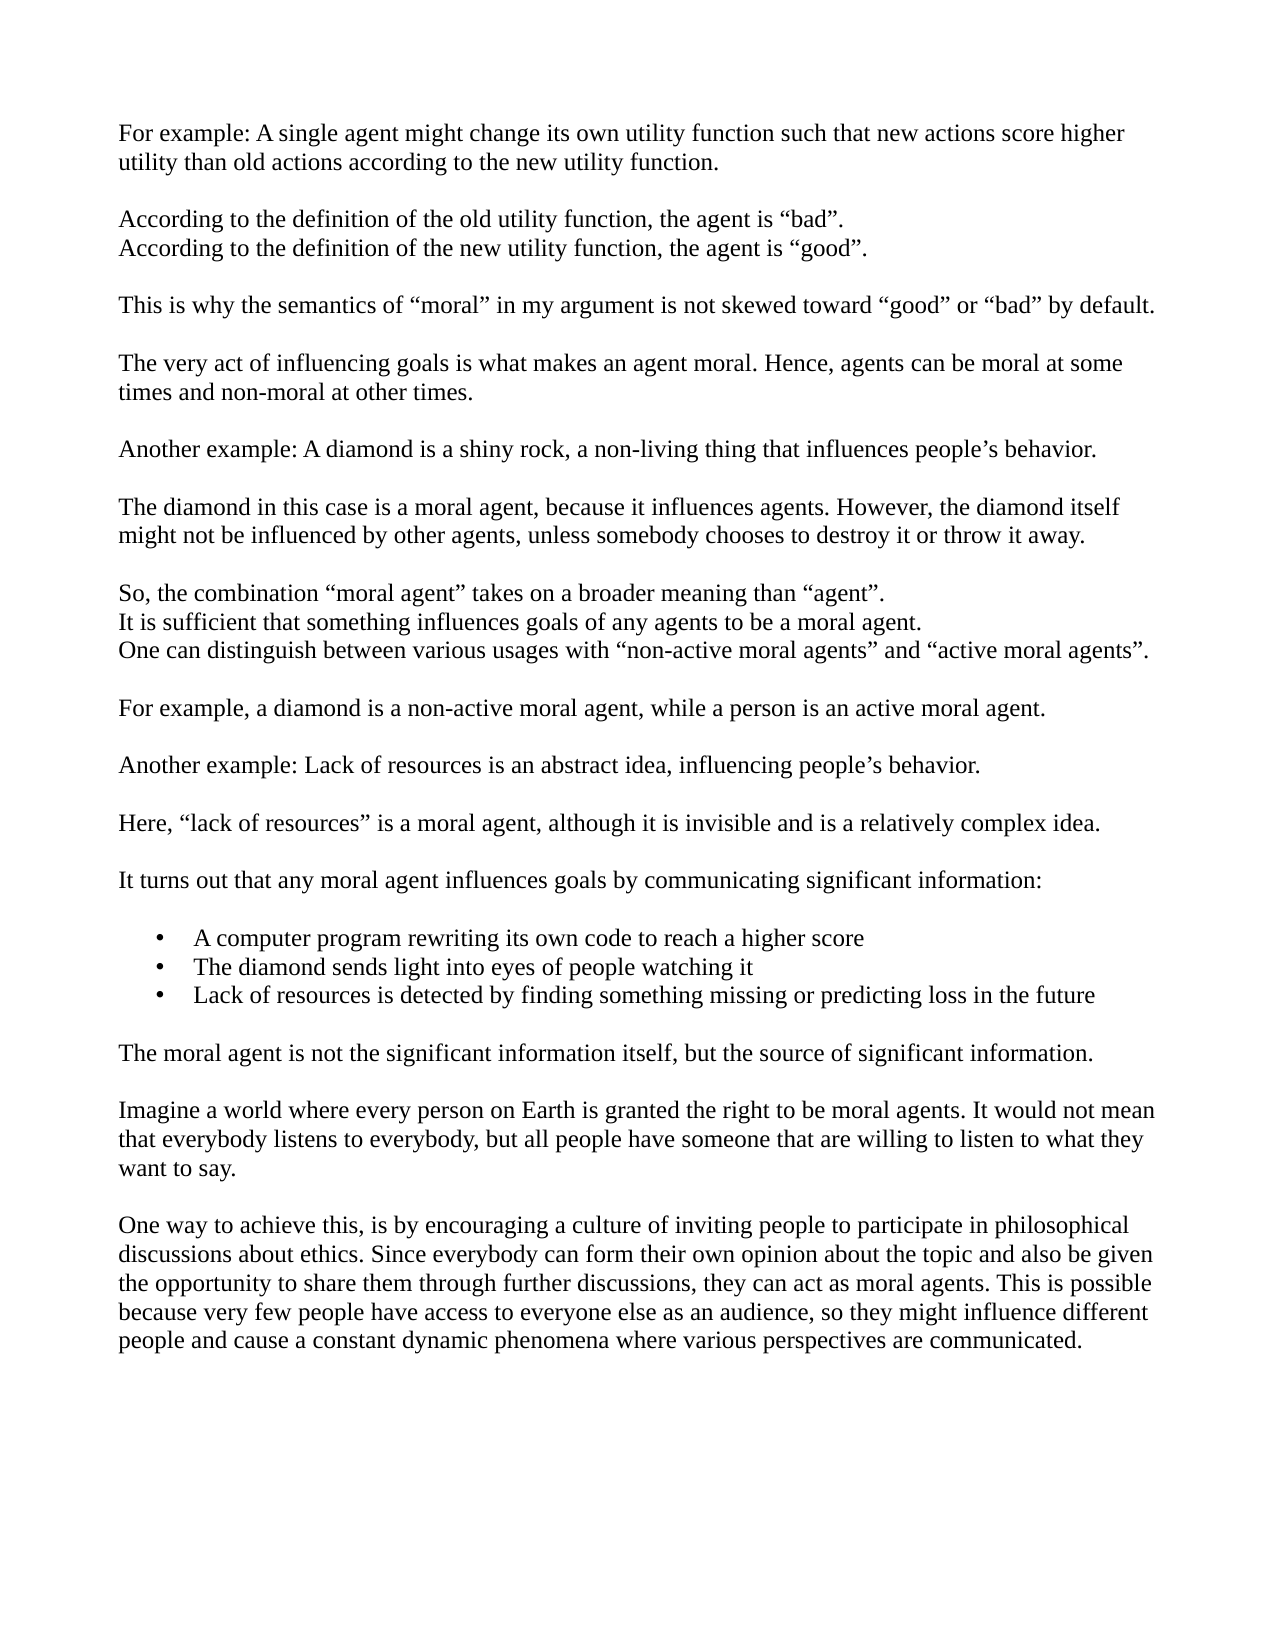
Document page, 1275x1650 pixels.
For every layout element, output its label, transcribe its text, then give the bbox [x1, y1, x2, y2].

text The moral agent is not the significant information itself, but the source of significant information. [118, 1038, 1157, 1067]
text For example, a diamond is a non-active moral agent, while a person is an active moral agent. [118, 693, 1157, 722]
text The diamond in this case is a moral agent, because it influences agents. However, the diamond itself might not be influenced by other agents, unless somebody chooses to destroy it or throw it away. [118, 492, 1157, 549]
list The diamond sends light into eyes of people watching it [156, 952, 1157, 981]
text For example: A single agent might change its own utility function such that new actions score higher utility than old actions according to the new utility function. [118, 118, 1157, 176]
list A computer program rewriting its own code to reach a higher score [156, 923, 1157, 952]
text This is why the semantics of “moral” in my argument is not skewed toward “good” or “bad” by default. [118, 291, 1157, 319]
text One can distinguish between various usages with “non-active moral agents” and “active moral agents”. [118, 636, 1157, 664]
text According to the definition of the old utility function, the agent is “bad”. [118, 204, 1157, 233]
list Lack of resources is detected by finding something missing or predicting loss in the future [156, 981, 1157, 1009]
text Here, “lack of resources” is a moral agent, although it is invisible and is a relatively complex idea. [118, 808, 1157, 837]
text According to the definition of the new utility function, the agent is “good”. [118, 233, 1157, 262]
text Another example: Lack of resources is an abstract idea, influencing people’s behavior. [118, 751, 1157, 779]
text Another example: A diamond is a shiny rock, a non-living thing that influences people’s behavior. [118, 434, 1157, 463]
text Imagine a world where every person on Earth is granted the right to be moral agents. It would not mean that everybody listens to everybody, but all people have someone that are willing to listen to what they want to say. [118, 1096, 1157, 1182]
text It is sufficient that something influences goals of any agents to be a moral agent. [118, 607, 1157, 636]
text The very act of influencing goals is what makes an agent moral. Hence, agents can be moral at some times and non-moral at other times. [118, 348, 1157, 406]
text One way to achieve this, is by encouraging a culture of inviting people to participate in philosophical discussions about ethics. Since everybody can form their own opinion about the topic and also be given the opportunity to share them through further discussions, they can act as moral agents. This is possible because very few people have access to everyone else as an audience, so they might influence different people and cause a constant dynamic phenomena where various perspectives are communicated. [118, 1211, 1157, 1354]
text So, the combination “moral agent” takes on a broader meaning than “agent”. [118, 578, 1157, 607]
text It turns out that any moral agent influences goals by communicating significant information: [118, 866, 1157, 894]
